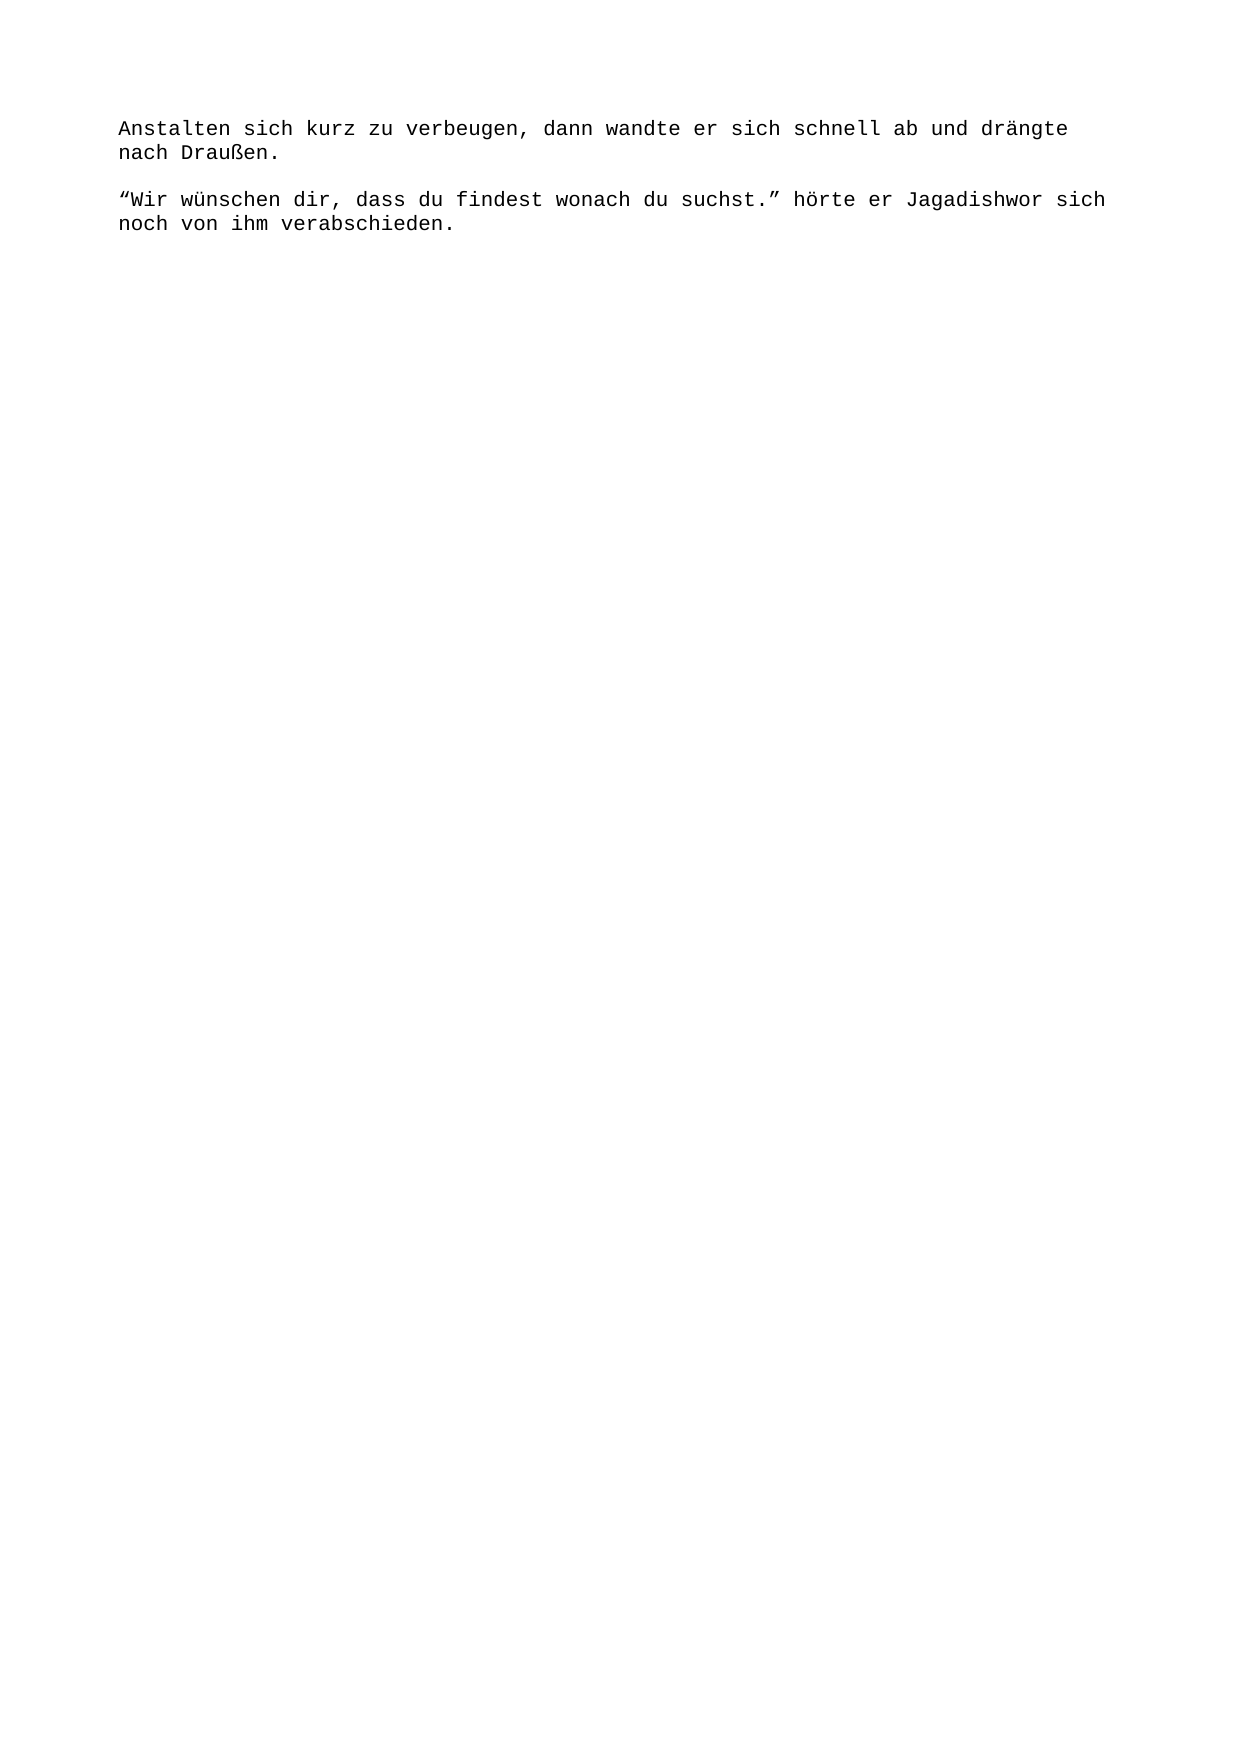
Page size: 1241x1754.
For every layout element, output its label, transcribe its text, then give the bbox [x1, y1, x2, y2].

text Anstalten sich kurz zu verbeugen, dann wandte er sich schnell ab und drängte nach Draußen. [118, 118, 1122, 165]
text “Wir wünschen dir, dass du findest wonach du suchst.” hörte er Jagadishwor sich noch von ihm verabschieden. [118, 189, 1122, 236]
